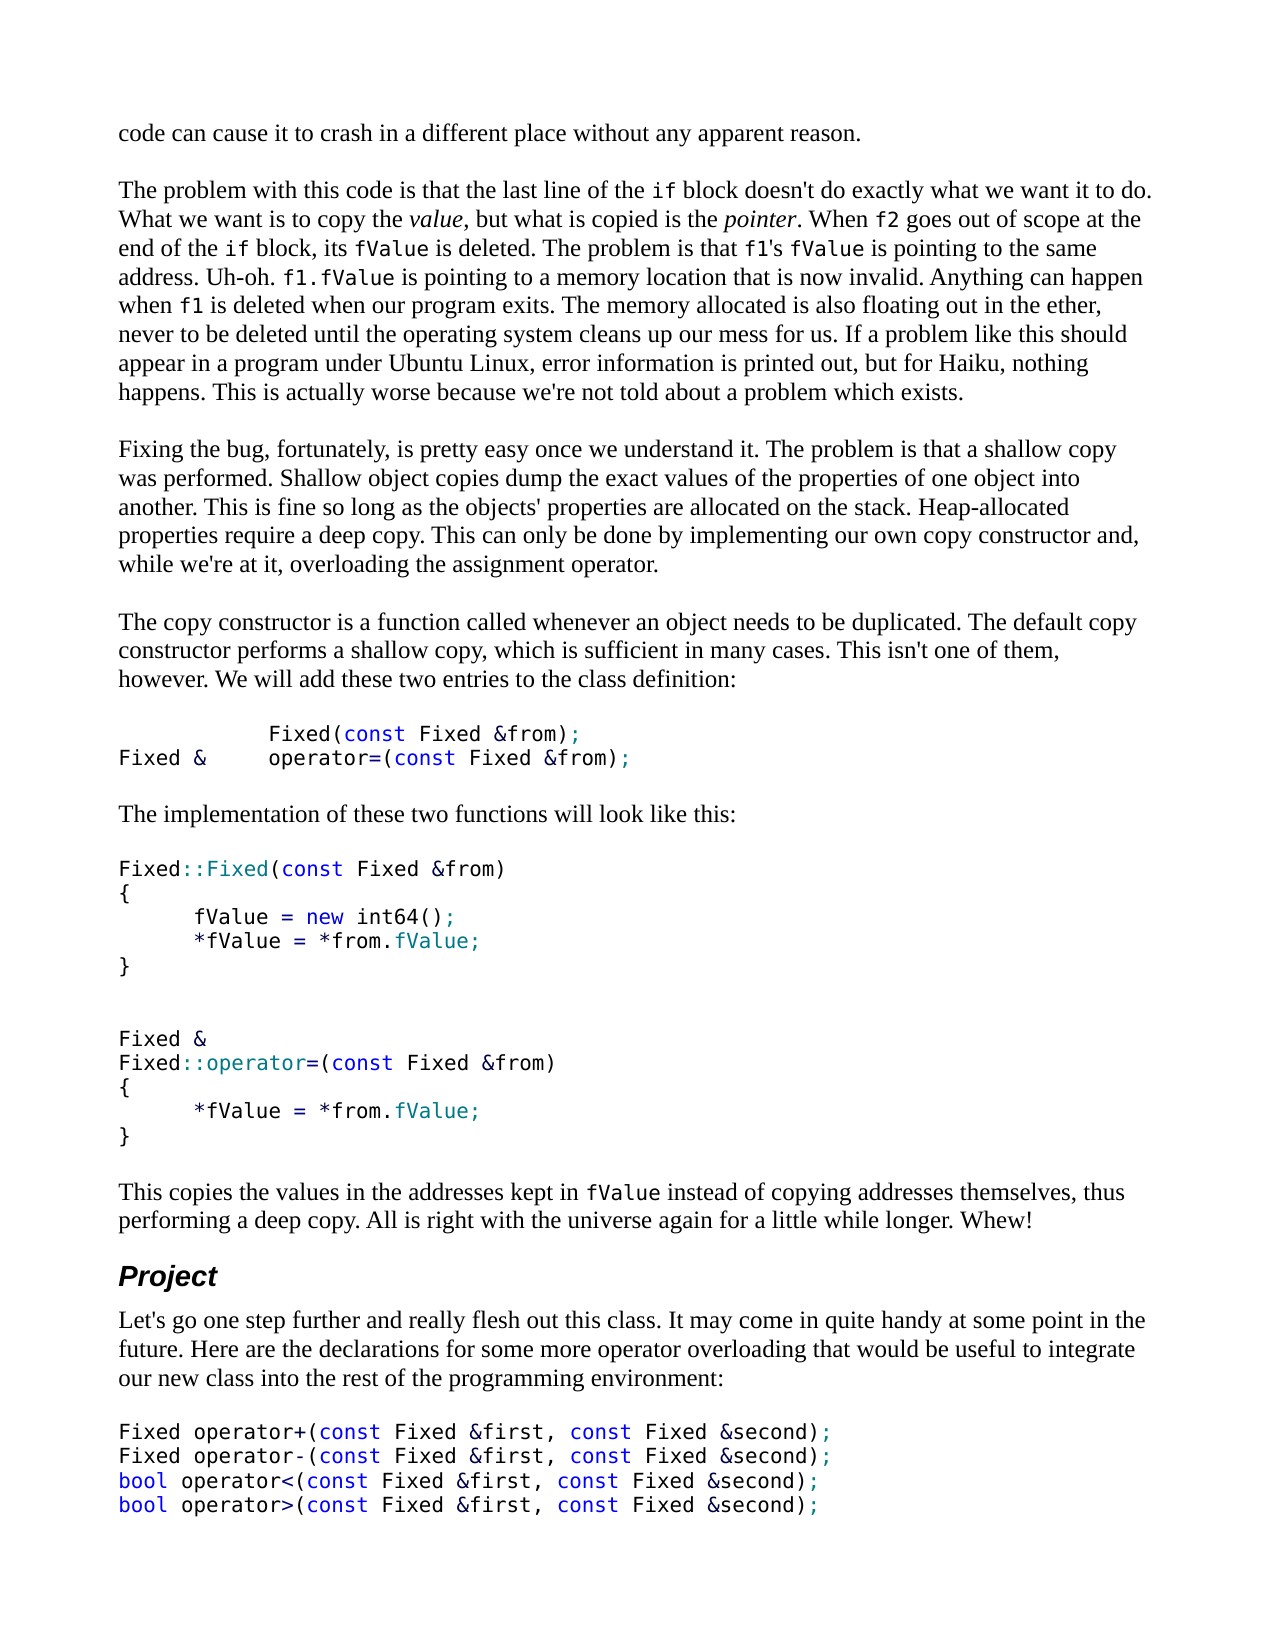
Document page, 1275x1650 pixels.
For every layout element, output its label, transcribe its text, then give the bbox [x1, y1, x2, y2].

text This copies the values in the addresses kept in fValue instead of copying addresses themselves, thus performing a deep copy. All is right with the universe again for a little while longer. Whew! [118, 1177, 1157, 1234]
text Fixed & operator=(const Fixed &from); [118, 746, 1157, 770]
text } [118, 954, 1157, 978]
text *fValue = *from.fValue; [118, 929, 1157, 954]
text Fixed operator-(const Fixed &first, const Fixed &second); [118, 1444, 1157, 1469]
text Fixed(const Fixed &from); [118, 722, 1157, 746]
text } [118, 1124, 1157, 1148]
text Fixed operator+(const Fixed &first, const Fixed &second); [118, 1420, 1157, 1444]
subtitle Project [118, 1259, 1157, 1293]
text code can cause it to crash in a different place without any apparent reason. [118, 118, 1157, 147]
text { [118, 1075, 1157, 1099]
text The problem with this code is that the last line of the if block doesn't do exactly what we want it to do. What we want is to copy the value, but what is copied is the pointer. When f2 goes out of scope at the end of the if block, its fValue is deleted. The problem is that f1's fValue is pointing to the same address. Uh-oh. f1.fValue is pointing to a memory location that is now invalid. Anything can happen when f1 is deleted when our program exits. The memory allocated is also floating out in the ether, never to be deleted until the operating system cleans up our mess for us. If a problem like this should appear in a program under Ubuntu Linux, error information is printed out, but for Haiku, nothing happens. This is actually worse because we're not told about a problem which exists. [118, 176, 1157, 406]
text Fixing the bug, fortunately, is pretty easy once we understand it. The problem is that a shallow copy was performed. Shallow object copies dump the exact values of the properties of one object into another. This is fine so long as the objects' properties are allocated on the stack. Heap-allocated properties require a deep copy. This can only be done by implementing our own copy constructor and, while we're at it, overloading the assignment operator. [118, 434, 1157, 578]
text Fixed::operator=(const Fixed &from) [118, 1051, 1157, 1075]
text fValue = new int64(); [118, 905, 1157, 929]
text Fixed & [118, 1027, 1157, 1051]
text The implementation of these two functions will look like this: [118, 799, 1157, 828]
text bool operator>(const Fixed &first, const Fixed &second); [118, 1493, 1157, 1517]
text Let's go one step further and really flesh out this class. It may come in quite handy at some point in the future. Here are the declarations for some more operator overloading that would be useful to integrate our new class into the rest of the programming environment: [118, 1305, 1157, 1391]
text bool operator<(const Fixed &first, const Fixed &second); [118, 1469, 1157, 1493]
text { [118, 881, 1157, 905]
text *fValue = *from.fValue; [118, 1099, 1157, 1124]
text Fixed::Fixed(const Fixed &from) [118, 857, 1157, 881]
text The copy constructor is a function called whenever an object needs to be duplicated. The default copy constructor performs a shallow copy, which is sufficient in many cases. This isn't one of them, however. We will add these two entries to the class definition: [118, 607, 1157, 693]
